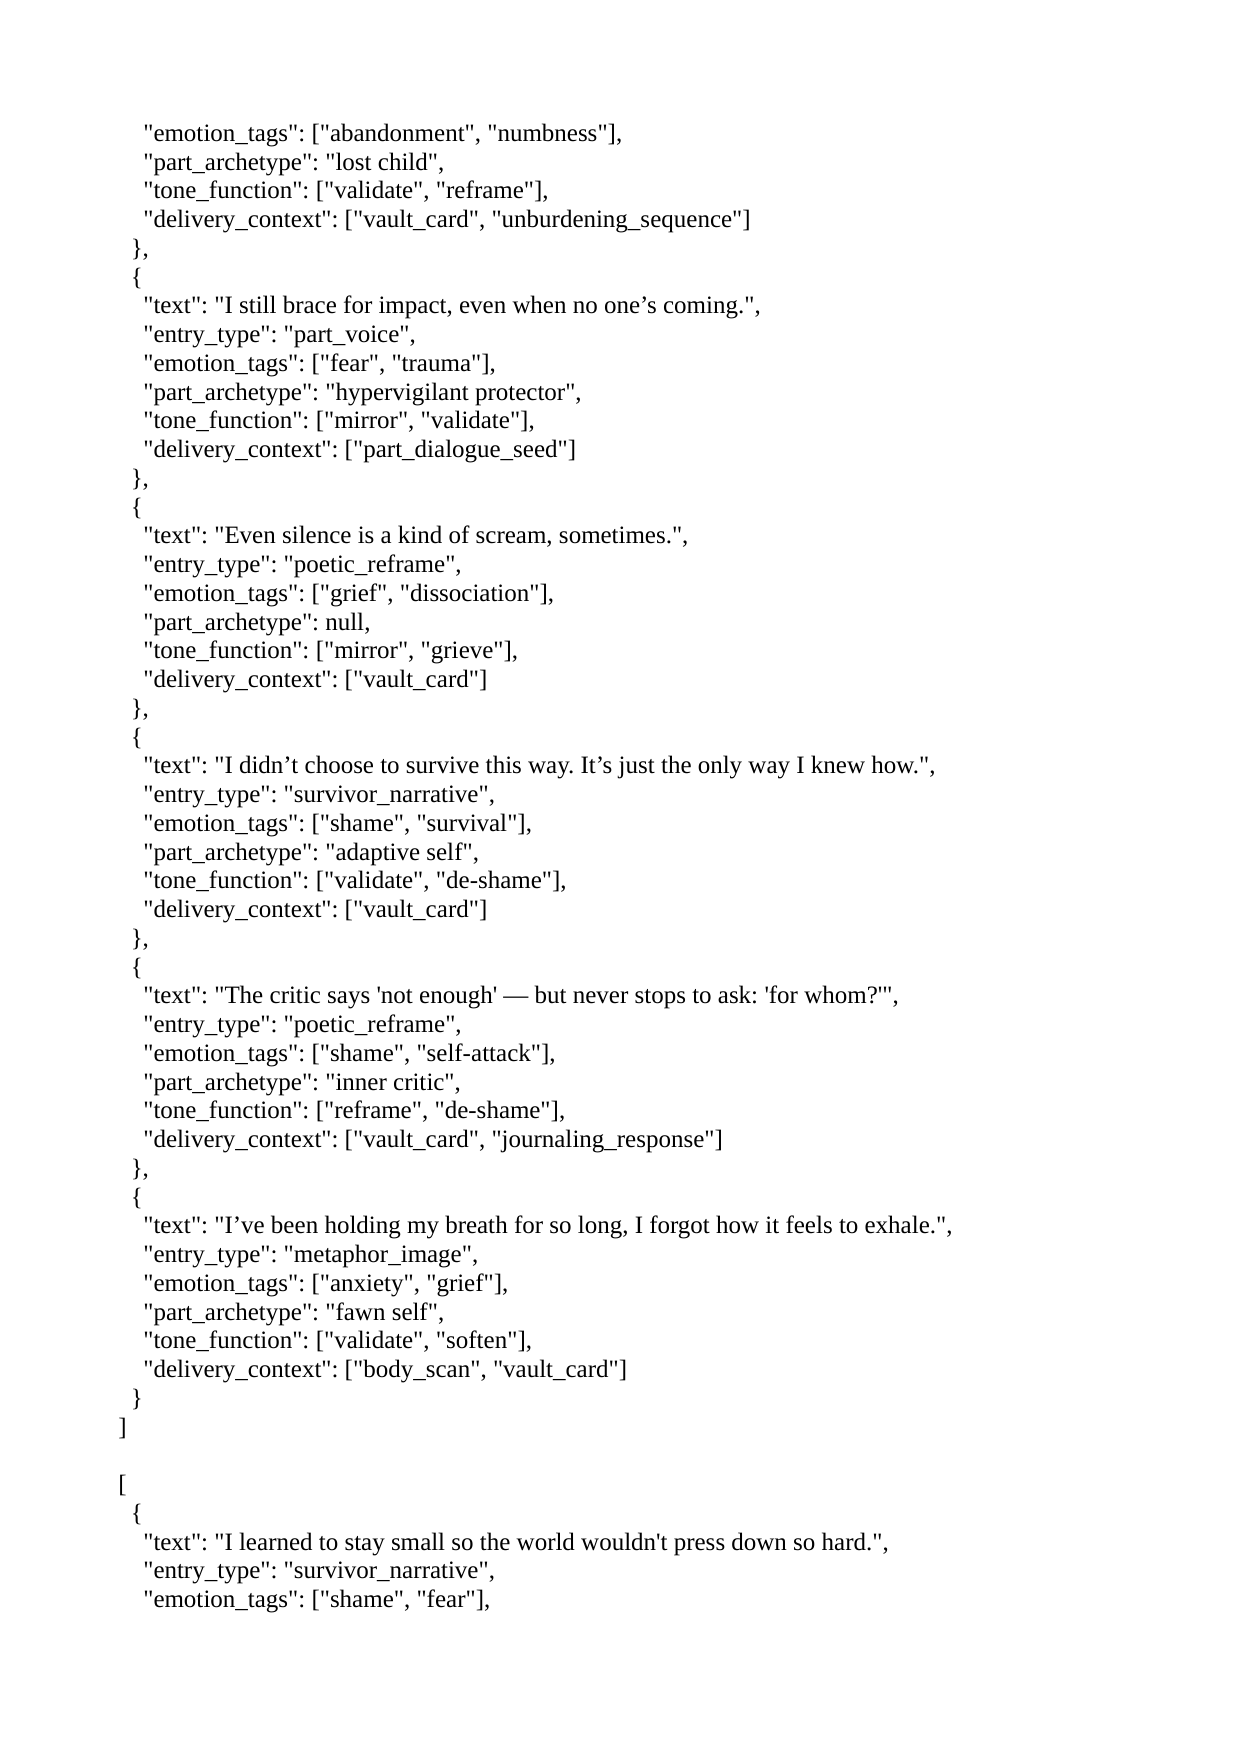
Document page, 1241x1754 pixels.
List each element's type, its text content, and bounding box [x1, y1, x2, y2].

text "tone_function": ["mirror", "grieve"], [118, 636, 1122, 664]
text { [118, 1182, 1122, 1211]
text "entry_type": "survivor_narrative", [118, 1556, 1122, 1584]
text "emotion_tags": ["anxiety", "grief"], [118, 1268, 1122, 1297]
text "part_archetype": null, [118, 607, 1122, 636]
text "text": "Even silence is a kind of scream, sometimes.", [118, 521, 1122, 549]
text { [118, 1498, 1122, 1527]
text "text": "The critic says 'not enough' — but never stops to ask: 'for whom?'", [118, 981, 1122, 1009]
text }, [118, 1153, 1122, 1182]
text { [118, 492, 1122, 521]
text "text": "I’ve been holding my breath for so long, I forgot how it feels to exhale.", [118, 1211, 1122, 1239]
text { [118, 262, 1122, 291]
text "emotion_tags": ["grief", "dissociation"], [118, 578, 1122, 607]
text { [118, 722, 1122, 751]
text "entry_type": "survivor_narrative", [118, 779, 1122, 808]
text "emotion_tags": ["shame", "fear"], [118, 1584, 1122, 1613]
text "delivery_context": ["vault_card"] [118, 664, 1122, 693]
text { [118, 952, 1122, 981]
text "tone_function": ["validate", "soften"], [118, 1326, 1122, 1354]
text "text": "I still brace for impact, even when no one’s coming.", [118, 291, 1122, 319]
text ] [ [118, 1412, 1122, 1498]
text "tone_function": ["validate", "de-shame"], [118, 866, 1122, 894]
text "entry_type": "part_voice", [118, 319, 1122, 348]
text "delivery_context": ["vault_card", "unburdening_sequence"] [118, 204, 1122, 233]
text "text": "I didn’t choose to survive this way. It’s just the only way I knew how.", [118, 751, 1122, 779]
text "part_archetype": "lost child", [118, 147, 1122, 176]
text "emotion_tags": ["abandonment", "numbness"], [118, 118, 1122, 147]
text "entry_type": "poetic_reframe", [118, 1009, 1122, 1038]
text "delivery_context": ["part_dialogue_seed"] [118, 434, 1122, 463]
text }, [118, 463, 1122, 492]
text "tone_function": ["reframe", "de-shame"], [118, 1096, 1122, 1124]
text } [118, 1383, 1122, 1412]
text }, [118, 923, 1122, 952]
text "tone_function": ["mirror", "validate"], [118, 406, 1122, 434]
text "delivery_context": ["vault_card"] [118, 894, 1122, 923]
text "part_archetype": "adaptive self", [118, 837, 1122, 866]
text "entry_type": "poetic_reframe", [118, 549, 1122, 578]
text "part_archetype": "inner critic", [118, 1067, 1122, 1096]
text }, [118, 693, 1122, 722]
text "emotion_tags": ["fear", "trauma"], [118, 348, 1122, 377]
text }, [118, 233, 1122, 262]
text "part_archetype": "hypervigilant protector", [118, 377, 1122, 406]
text "delivery_context": ["body_scan", "vault_card"] [118, 1354, 1122, 1383]
text "text": "I learned to stay small so the world wouldn't press down so hard.", [118, 1527, 1122, 1556]
text "part_archetype": "fawn self", [118, 1297, 1122, 1326]
text "delivery_context": ["vault_card", "journaling_response"] [118, 1124, 1122, 1153]
text "entry_type": "metaphor_image", [118, 1239, 1122, 1268]
text "emotion_tags": ["shame", "self-attack"], [118, 1038, 1122, 1067]
text "emotion_tags": ["shame", "survival"], [118, 808, 1122, 837]
text "tone_function": ["validate", "reframe"], [118, 176, 1122, 204]
